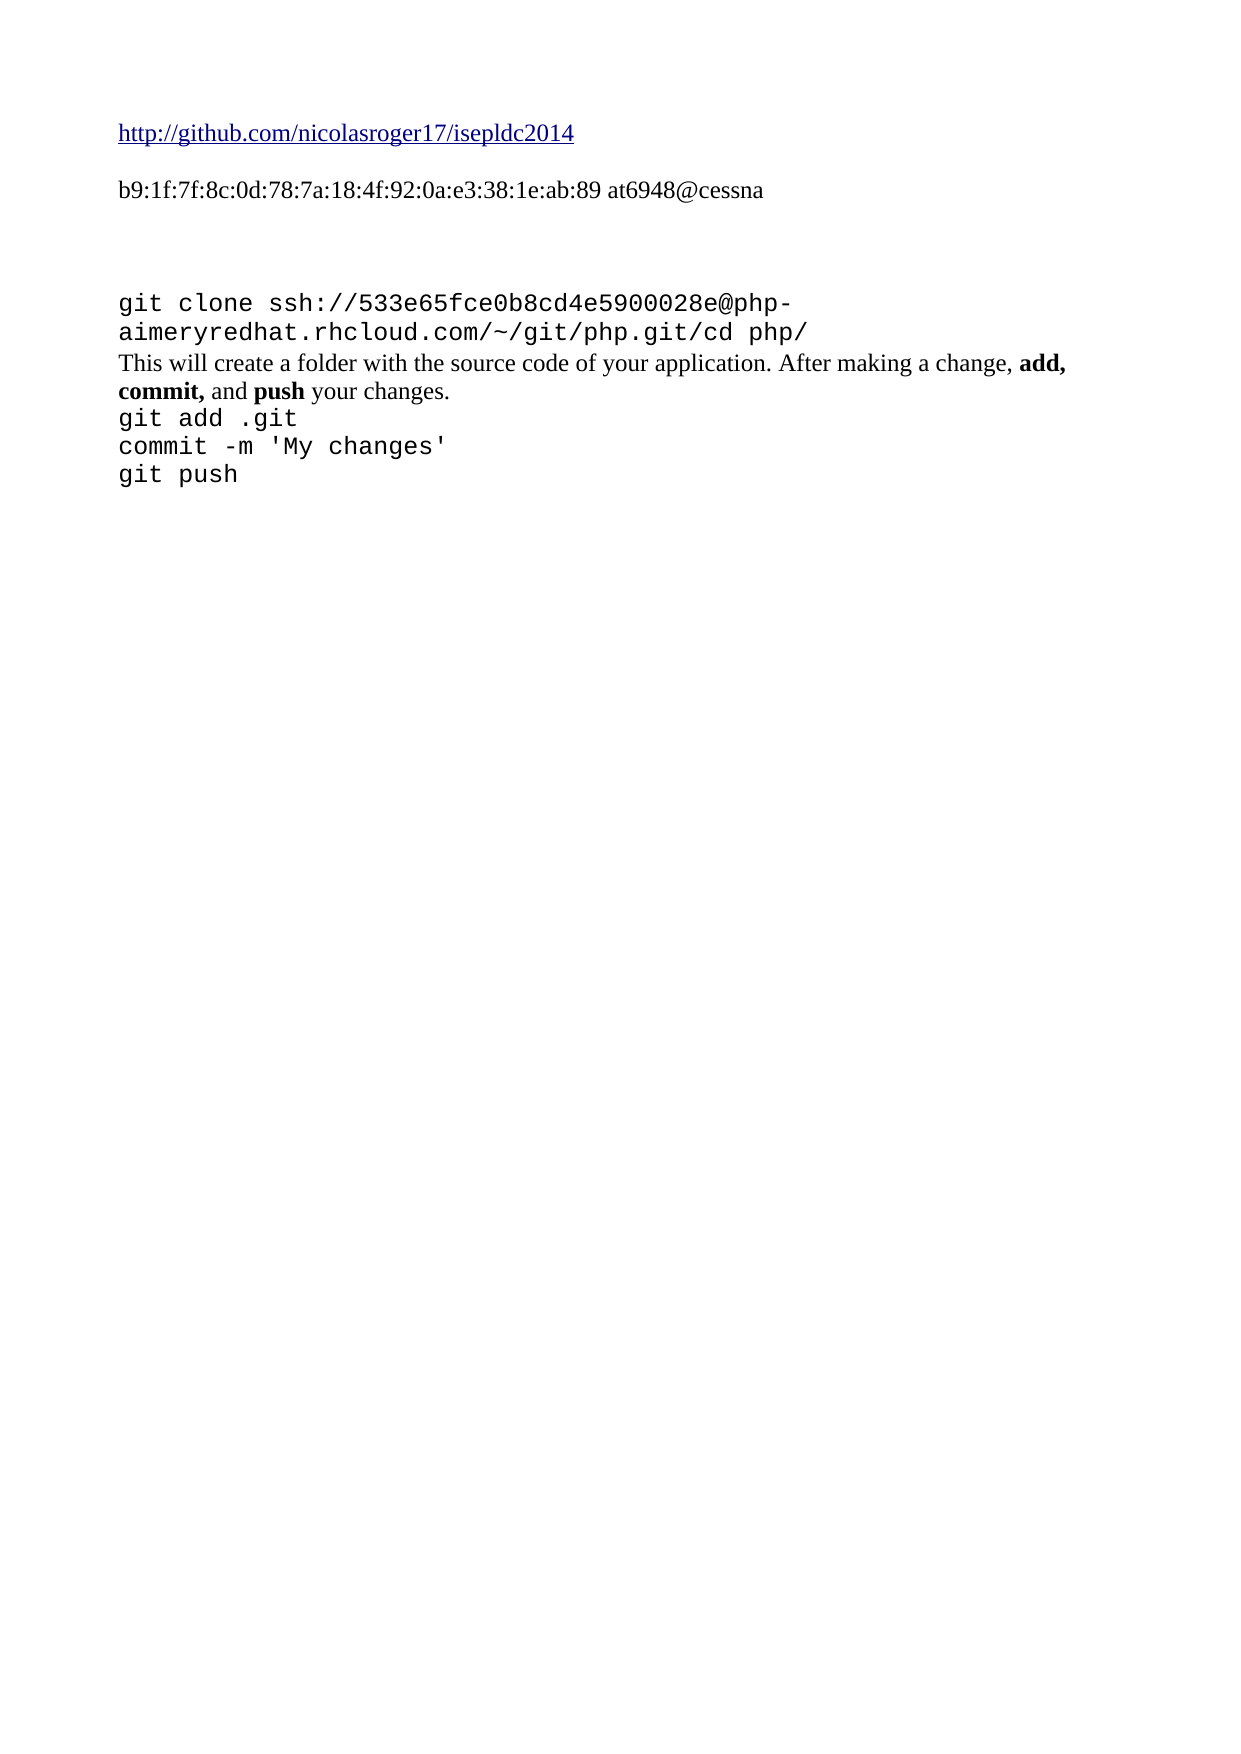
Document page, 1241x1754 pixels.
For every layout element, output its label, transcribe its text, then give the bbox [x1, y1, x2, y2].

text git push [118, 462, 1122, 490]
text http://github.com/nicolasroger17/isepldc2014 [118, 118, 1122, 147]
text commit -m 'My changes' [118, 433, 1122, 462]
text ﻿ [118, 262, 1122, 291]
text git clone ssh://533e65fce0b8cd4e5900028e@php-aimeryredhat.rhcloud.com/~/git/php.git/cd php/ [118, 291, 1122, 348]
text This will create a folder with the source code of your application. After making a change, add, commit, and push your changes. [118, 348, 1122, 405]
text git add .git [118, 405, 1122, 433]
text b9:1f:7f:8c:0d:78:7a:18:4f:92:0a:e3:38:1e:ab:89 at6948@cessna [118, 176, 1122, 204]
